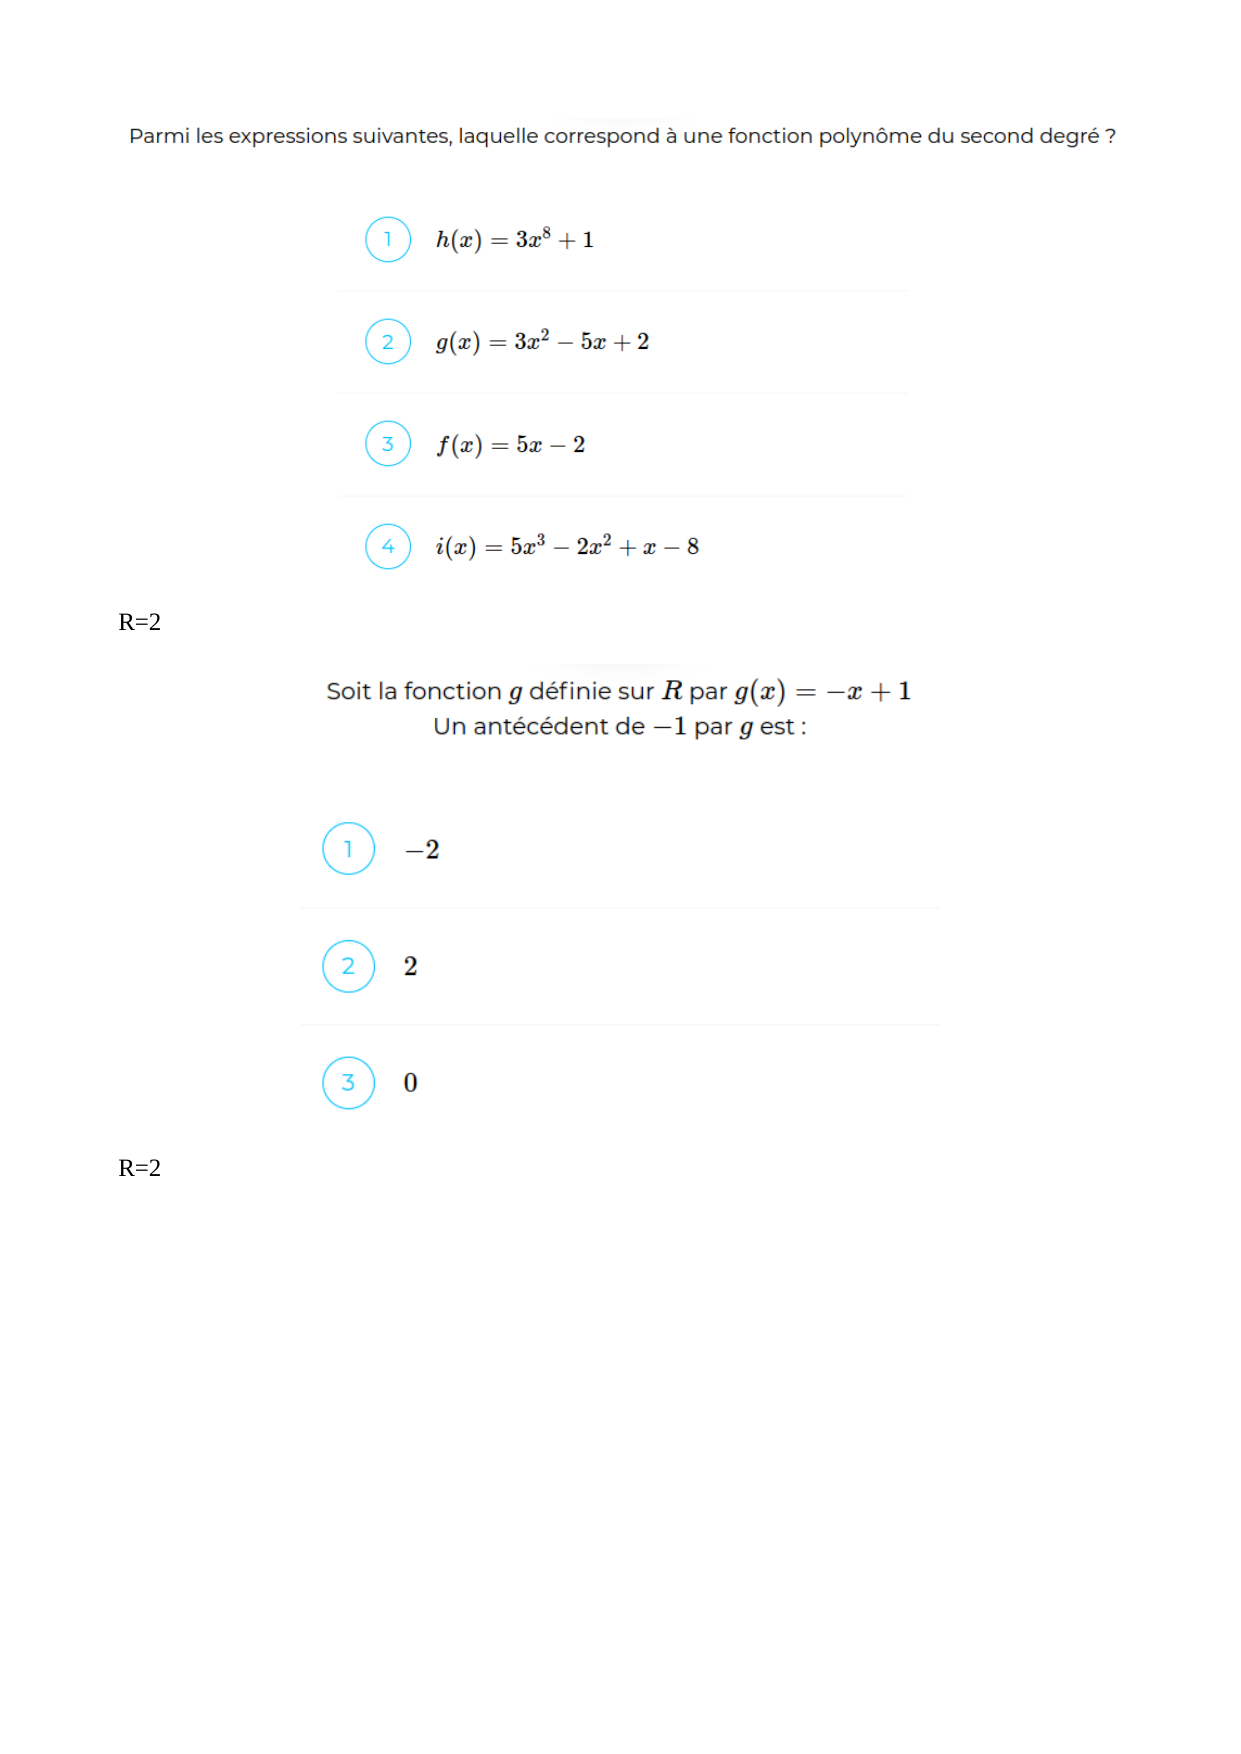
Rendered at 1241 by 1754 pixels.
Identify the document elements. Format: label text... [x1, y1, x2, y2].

text R=2 [118, 1153, 1122, 1182]
picture [118, 118, 1123, 578]
text R=2 [118, 607, 1122, 635]
picture [300, 664, 940, 1132]
